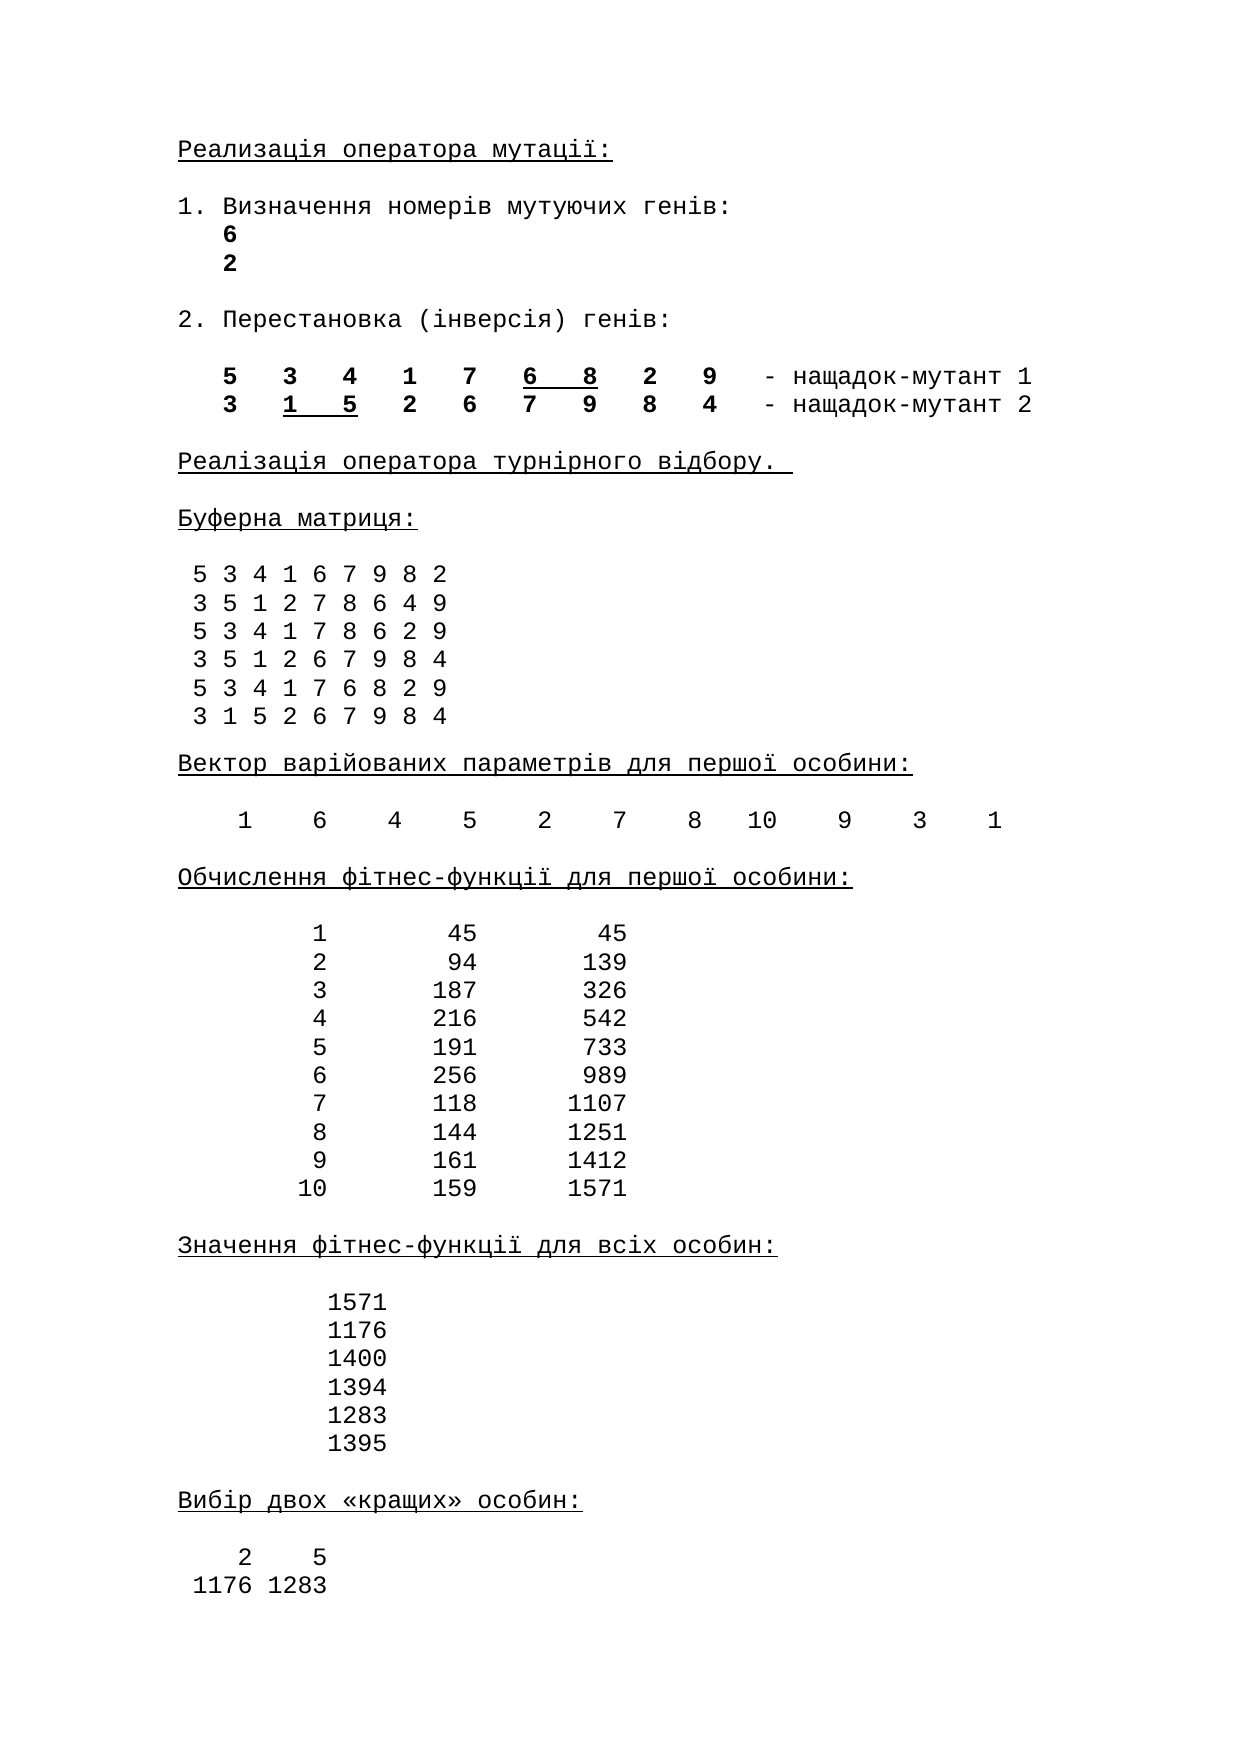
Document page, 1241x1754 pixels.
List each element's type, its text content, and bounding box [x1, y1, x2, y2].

text 3 187 326 [177, 977, 1152, 1006]
text 2. Перестановка (інверсія) генів: [177, 307, 1152, 335]
text 1571 [177, 1289, 1152, 1317]
text Значення фітнес-функції для всіх особин: [177, 1232, 1152, 1261]
text 1176 [177, 1317, 1152, 1346]
text 1394 [177, 1374, 1152, 1402]
text 4 216 542 [177, 1006, 1152, 1034]
text 1400 [177, 1346, 1152, 1374]
text 6 256 989 [177, 1062, 1152, 1091]
text Обчислення фітнес-функції для першої особини: [177, 864, 1152, 892]
text 7 118 1107 [177, 1091, 1152, 1119]
text 1 6 4 5 2 7 8 10 9 3 1 [177, 807, 1152, 836]
text 1395 [177, 1431, 1152, 1459]
text 5 3 4 1 7 6 8 2 9 - нащадок-мутант 1 [177, 364, 1152, 392]
text 6 [177, 222, 1152, 250]
text 3 5 1 2 7 8 6 4 9 [177, 590, 1152, 619]
text 5 3 4 1 6 7 9 8 2 [177, 562, 1152, 590]
text 1 45 45 [177, 921, 1152, 949]
text Вектор варійованих параметрів для першої особини: [177, 751, 1152, 779]
text 3 5 1 2 6 7 9 8 4 [177, 647, 1152, 675]
text Вибір двох «кращих» особин: [177, 1487, 1152, 1516]
text 3 1 5 2 6 7 9 8 4 [177, 704, 1152, 732]
text 5 3 4 1 7 8 6 2 9 [177, 619, 1152, 647]
text 1283 [177, 1402, 1152, 1431]
text 10 159 1571 [177, 1176, 1152, 1204]
text 2 94 139 [177, 949, 1152, 977]
text 2 5 [177, 1544, 1152, 1572]
text 3 1 5 2 6 7 9 8 4 - нащадок-мутант 2 [177, 392, 1152, 420]
text 5 191 733 [177, 1034, 1152, 1062]
text 1. Визначення номерів мутуючих генів: [177, 194, 1152, 222]
text 1176 1283 [177, 1572, 1152, 1601]
text Реализація оператора мутації: [177, 137, 1152, 165]
text 2 [177, 250, 1152, 279]
text Реалізація оператора турнірного відбору. [177, 449, 1152, 477]
text 5 3 4 1 7 6 8 2 9 [177, 675, 1152, 704]
text 8 144 1251 [177, 1119, 1152, 1147]
text 9 161 1412 [177, 1147, 1152, 1176]
text Буферна матриця: [177, 505, 1152, 534]
